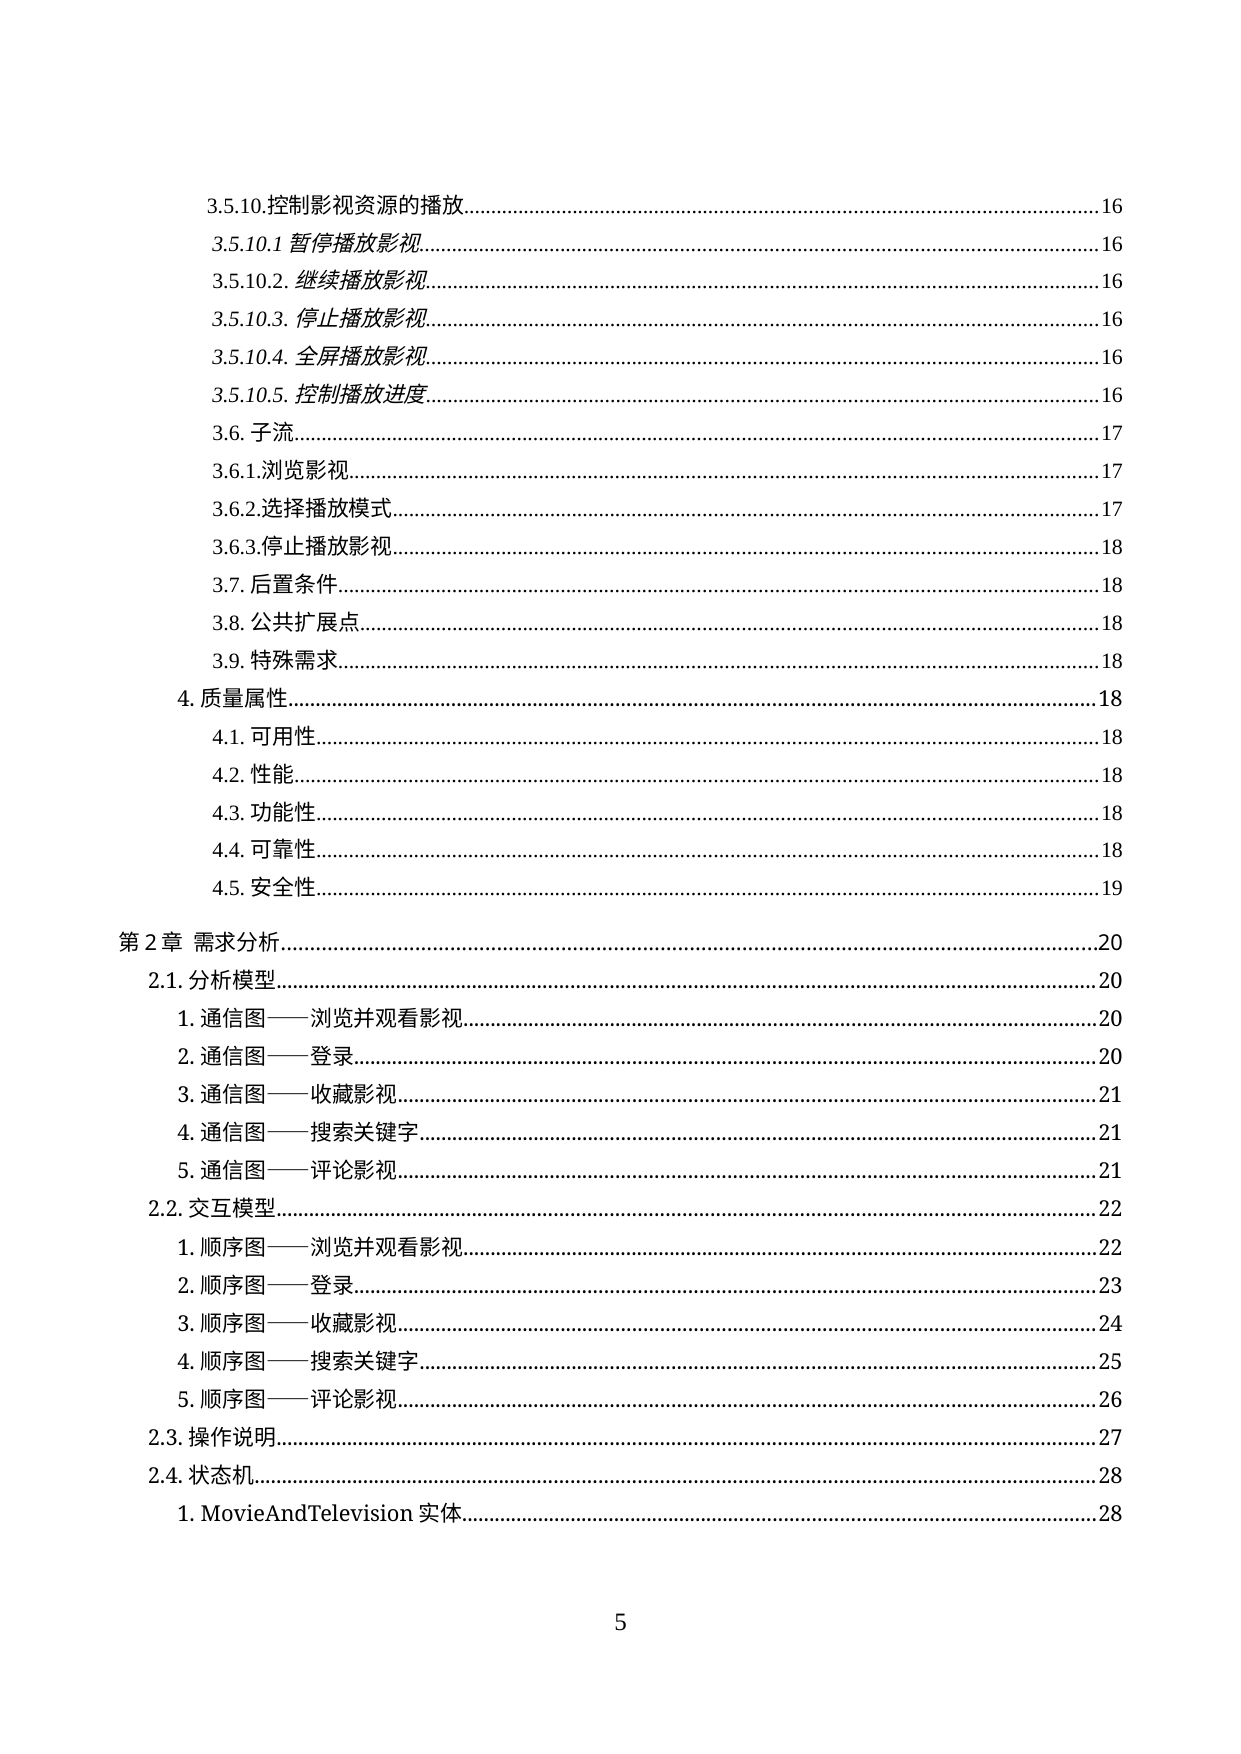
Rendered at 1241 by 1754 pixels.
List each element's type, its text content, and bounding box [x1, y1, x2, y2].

text 3.5.10.1暂停播放影视 16 [207, 226, 1123, 257]
text 3.5.10.控制影视资源的播放 16 [207, 188, 1123, 219]
text 4.1. 可用性 18 [207, 719, 1123, 750]
text 2.2. 交互模型 22 [148, 1191, 1123, 1223]
text 3.5.10.2. 继续播放影视 16 [207, 263, 1123, 295]
text 3. 顺序图——收藏影视 24 [177, 1306, 1123, 1337]
text 4.2. 性能 18 [207, 757, 1123, 788]
text 4. 顺序图——搜索关键字 25 [177, 1344, 1123, 1376]
text 5. 顺序图——评论影视 26 [177, 1382, 1123, 1414]
text 3.5.10.3. 停止播放影视 16 [207, 301, 1123, 333]
text 2.4. 状态机 28 [148, 1458, 1123, 1490]
text 5. 通信图——评论影视 21 [177, 1153, 1123, 1185]
text 4. 质量属性 18 [177, 681, 1123, 712]
text 4. 通信图——搜索关键字 21 [177, 1115, 1123, 1147]
text 3. 通信图——收藏影视 21 [177, 1077, 1123, 1109]
text 3.9. 特殊需求 18 [207, 643, 1123, 674]
text 2.3. 操作说明 27 [148, 1420, 1123, 1452]
text 4.5. 安全性 19 [207, 870, 1123, 902]
text 3.5.10.4. 全屏播放影视 16 [207, 339, 1123, 371]
text 4.4. 可靠性 18 [207, 832, 1123, 864]
text 4.3. 功能性 18 [207, 794, 1123, 826]
text 第2章 需求分析 20 [118, 924, 1123, 956]
text 2. 通信图——登录 20 [177, 1039, 1123, 1071]
text 3.7. 后置条件 18 [207, 567, 1123, 598]
text 3.6.3.停止播放影视 18 [207, 529, 1123, 561]
text 3.8. 公共扩展点 18 [207, 605, 1123, 636]
text 1. 通信图——浏览并观看影视 20 [177, 1001, 1123, 1032]
text 3.6.1.浏览影视 17 [207, 453, 1123, 485]
text 1. 顺序图——浏览并观看影视 22 [177, 1229, 1123, 1261]
text 3.6. 子流 17 [207, 415, 1123, 447]
text 3.5.10.5. 控制播放进度 16 [207, 377, 1123, 409]
text 1. MovieAndTelevision实体 28 [177, 1496, 1123, 1528]
text 3.6.2.选择播放模式 17 [207, 491, 1123, 523]
text 2.1. 分析模型 20 [148, 963, 1123, 994]
text 2. 顺序图——登录 23 [177, 1268, 1123, 1299]
